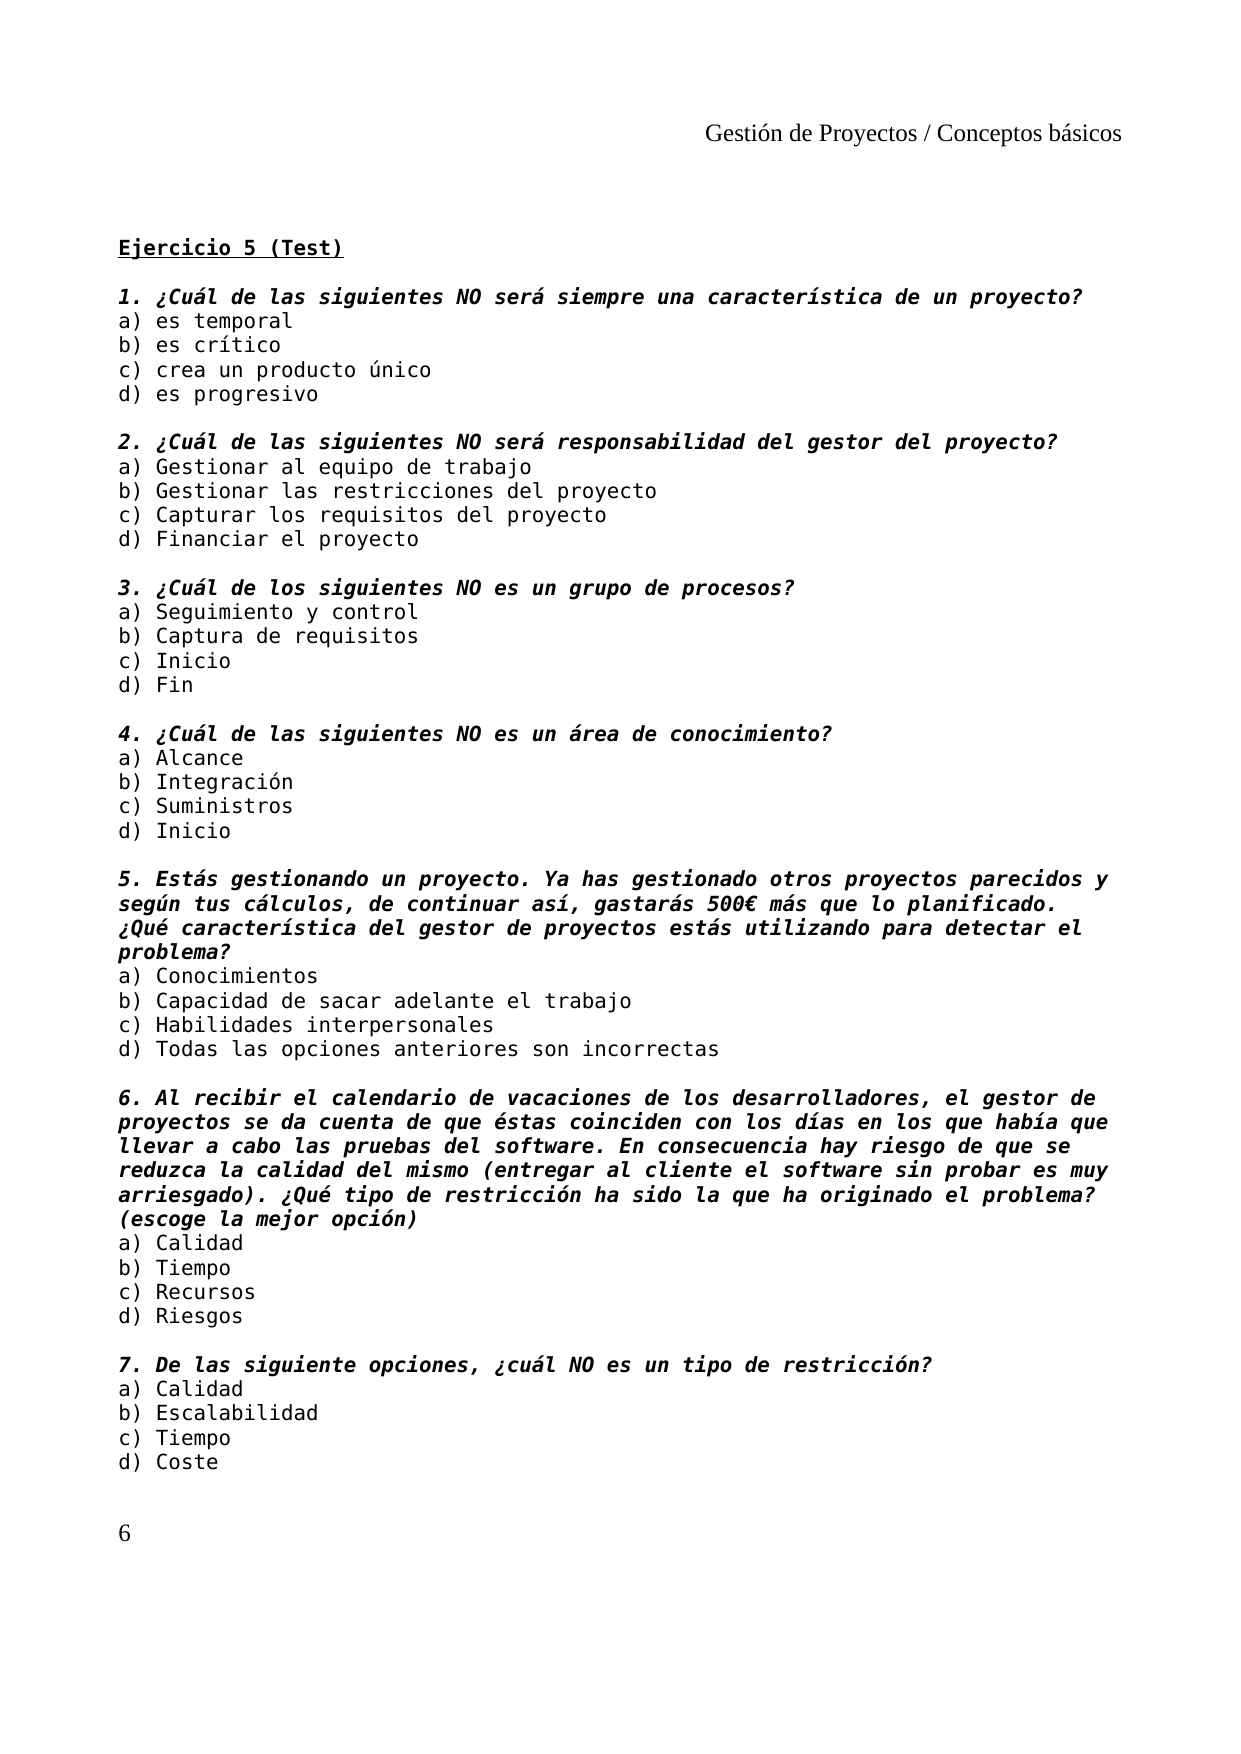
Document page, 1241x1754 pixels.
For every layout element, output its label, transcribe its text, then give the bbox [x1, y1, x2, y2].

text c) Habilidades interpersonales [118, 1013, 1122, 1037]
text 4. ¿Cuál de las siguientes NO es un área de conocimiento? [118, 722, 1122, 746]
text a) Seguimiento y control [118, 600, 1122, 624]
text c) Capturar los requisitos del proyecto [118, 503, 1122, 527]
text a) Conocimientos [118, 964, 1122, 989]
text 6. Al recibir el calendario de vacaciones de los desarrolladores, el gestor de proyectos se da cuenta de que éstas coinciden con los días en los que había que llevar a cabo las pruebas del software. En consecuencia hay riesgo de que se reduzca la calidad del mismo (entregar al cliente el software sin probar es muy arriesgado). ¿Qué tipo de restricción ha sido la que ha originado el problema? (escoge la mejor opción) [118, 1086, 1122, 1231]
text a) Calidad [118, 1231, 1122, 1256]
text c) Tiempo [118, 1426, 1122, 1450]
text Ejercicio 5 (Test) [118, 236, 1122, 261]
text b) Tiempo [118, 1256, 1122, 1280]
text b) Integración [118, 770, 1122, 794]
text b) es crítico [118, 333, 1122, 358]
text d) Coste [118, 1450, 1122, 1474]
text c) Suministros [118, 794, 1122, 819]
text 2. ¿Cuál de las siguientes NO será responsabilidad del gestor del proyecto? [118, 430, 1122, 455]
text 5. Estás gestionando un proyecto. Ya has gestionado otros proyectos parecidos y según tus cálculos, de continuar así, gastarás 500€ más que lo planificado. ¿Qué característica del gestor de proyectos estás utilizando para detectar el problema? [118, 867, 1122, 964]
text b) Captura de requisitos [118, 624, 1122, 649]
text d) Inicio [118, 819, 1122, 843]
text c) Recursos [118, 1280, 1122, 1304]
text d) Todas las opciones anteriores son incorrectas [118, 1037, 1122, 1061]
text 3. ¿Cuál de los siguientes NO es un grupo de procesos? [118, 576, 1122, 600]
text b) Escalabilidad [118, 1401, 1122, 1426]
text 7. De las siguiente opciones, ¿cuál NO es un tipo de restricción? [118, 1353, 1122, 1377]
text c) Inicio [118, 649, 1122, 673]
text a) Alcance [118, 746, 1122, 770]
text b) Gestionar las restricciones del proyecto [118, 479, 1122, 503]
text d) es progresivo [118, 382, 1122, 406]
text c) crea un producto único [118, 358, 1122, 382]
text d) Financiar el proyecto [118, 527, 1122, 552]
text d) Fin [118, 673, 1122, 697]
text b) Capacidad de sacar adelante el trabajo [118, 989, 1122, 1013]
text 1. ¿Cuál de las siguientes NO será siempre una característica de un proyecto? [118, 285, 1122, 309]
text d) Riesgos [118, 1304, 1122, 1328]
text a) Calidad [118, 1377, 1122, 1401]
text a) es temporal [118, 309, 1122, 333]
text a) Gestionar al equipo de trabajo [118, 455, 1122, 479]
